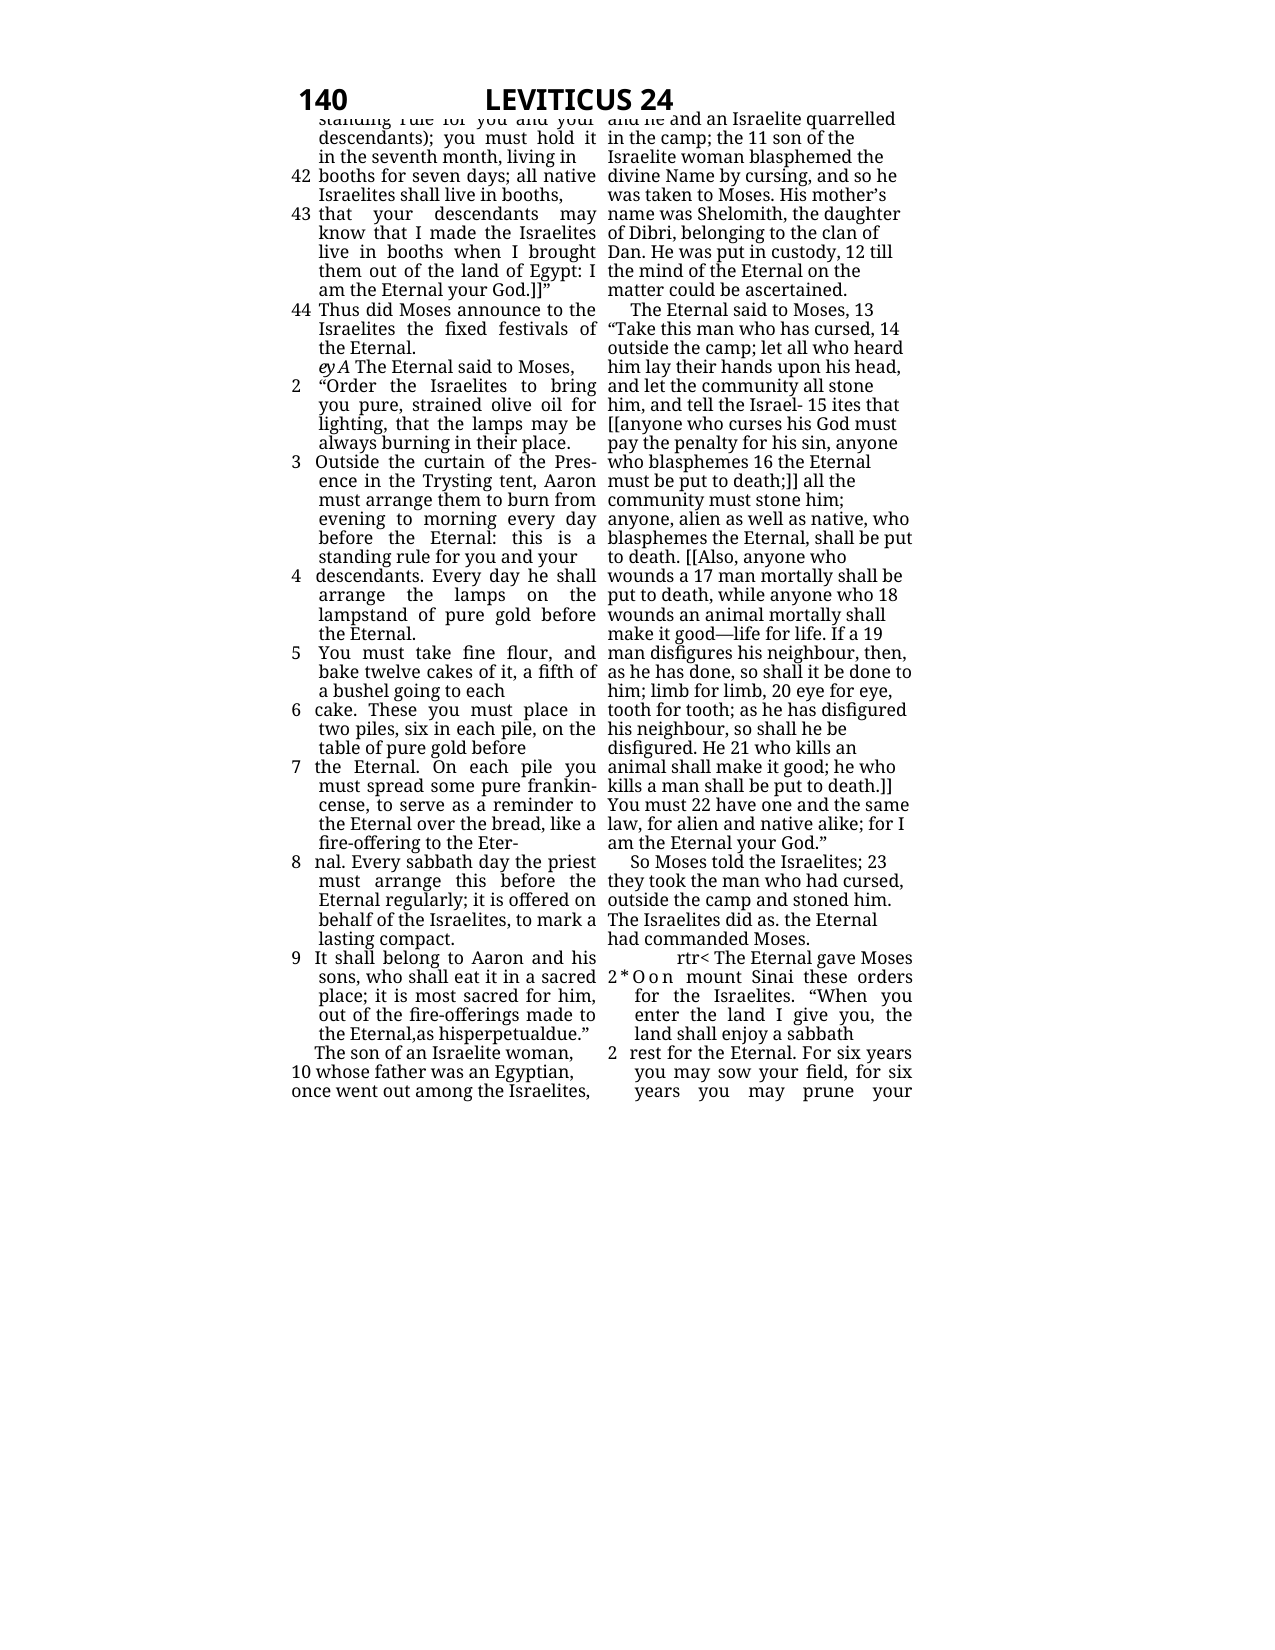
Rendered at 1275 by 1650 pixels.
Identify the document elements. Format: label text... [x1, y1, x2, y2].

text ey A The Eternal said to Moses, [318, 358, 597, 377]
list “Order the Israelites to bring you pure, strained olive oil for lighting, that the lamps may be always burning in their place. [291, 377, 597, 453]
list Outside the curtain of the Pres­ence in the Trysting tent, Aaron must arrange them to burn from evening to morning every day before the Eternal: this is a standing rule for you and your [291, 453, 597, 568]
list descendants. Every day he shall arrange the lamps on the lampstand of pure gold before the Eternal. [291, 568, 597, 644]
text So Moses told the Israelites; 23 they took the man who had cursed, outside the camp and stoned him. The Israelites did as. the Eternal had commanded Moses. [607, 853, 913, 949]
list cake. These you must place in two piles, six in each pile, on the table of pure gold before [291, 701, 597, 758]
list rest for the Eternal. For six years you may sow your field, for six years you may prune your vineyard, and gather in the [607, 1044, 913, 1101]
text The son of an Israelite woman, 10 whose father was an Egyp­tian, once went out among the Israelites, and he and an Israel­ite quarrelled in the camp; the 11 son of the Israelite woman blas­phemed the divine Name by cursing, and so he was taken to Moses. His mother’s name was Shelomith, the daughter of Dibri, belonging to the clan of Dan. He was put in custody, 12 till the mind of the Eternal on the matter could be ascertained. [291, 1044, 597, 1101]
text The son of an Israelite woman, 10 whose father was an Egyp­tian, once went out among the Israelites, and he and an Israel­ite quarrelled in the camp; the 11 son of the Israelite woman blas­phemed the divine Name by cursing, and so he was taken to Moses. His mother’s name was Shelomith, the daughter of Dibri, belonging to the clan of Dan. He was put in custody, 12 till the mind of the Eternal on the matter could be ascertained. [607, 110, 913, 301]
list nal. Every sabbath day the priest must arrange this before the Eternal regularly; it is offered on behalf of the Israel­ites, to mark a lasting compact. [291, 853, 597, 949]
text 2*Oon mount Sinai these or­ders for the Israelites. “When you enter the land I give you, the land shall enjoy a sabbath [607, 968, 913, 1044]
list the Eternal. On each pile you must spread some pure frankin­cense, to serve as a reminder to the Eternal over the bread, like a fire-offering to the Eter- [291, 758, 597, 853]
text standing rule for you and your descendants); you must hold it in the seventh month, living in [318, 119, 597, 167]
text rtr< The Eternal gave Moses [607, 949, 913, 968]
text The Eternal said to Moses, 13 “Take this man who has cursed, 14 outside the camp; let all who heard him lay their hands upon his head, and let the community all stone him, and tell the Israel- 15 ites that [[anyone who curses his God must pay the penalty for his sin, anyone who blasphemes 16 the Eternal must be put to death;]] all the community must stone him; anyone, alien as well as native, who blasphemes the Eternal, shall be put to death. [[Also, anyone who wounds a 17 man mortally shall be put to death, while anyone who 18 wounds an animal mortally shall make it good—life for life. If a 19 man disfigures his neighbour, then, as he has done, so shall it be done to him; limb for limb, 20 eye for eye, tooth for tooth; as he has disfigured his neighbour, so shall he be disfigured. He 21 who kills an animal shall make it good; he who kills a man shall be put to death.]] You must 22 have one and the same law, for alien and native alike; for I am the Eternal your God.” [607, 301, 913, 853]
list You must take fine flour, and bake twelve cakes of it, a fifth of a bushel going to each [291, 644, 597, 701]
list It shall belong to Aaron and his sons, who shall eat it in a sacred place; it is most sacred for him, out of the fire-offerings made to the Eternal,as hisperpetualdue.” [291, 949, 597, 1044]
list Thus did Moses announce to the Israelites the fixed festivals of the Eternal. [291, 301, 597, 358]
list booths for seven days; all native Israelites shall live in booths, [291, 167, 597, 205]
list that your descendants may know that I made the Israelites live in booths when I brought them out of the land of Egypt: I am the Eternal your God.]]” [291, 205, 597, 301]
